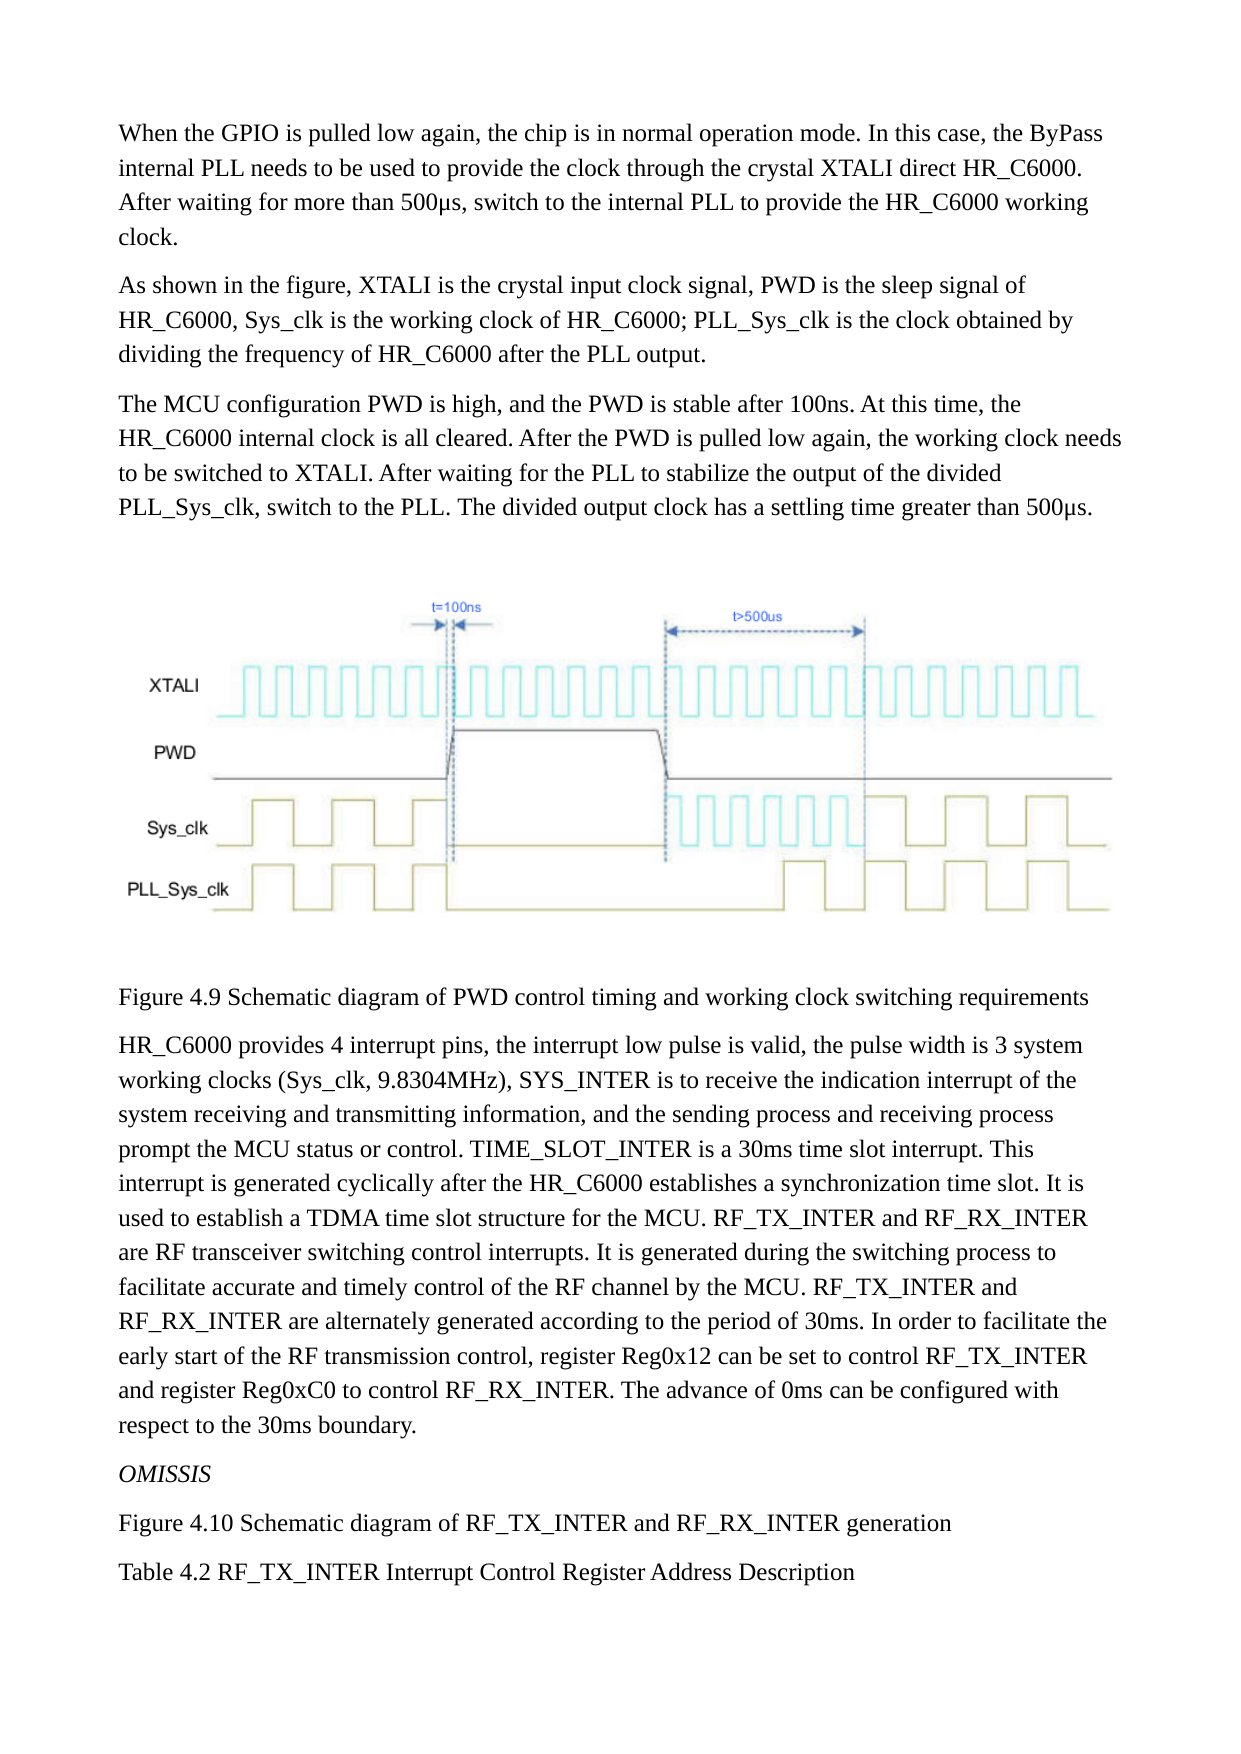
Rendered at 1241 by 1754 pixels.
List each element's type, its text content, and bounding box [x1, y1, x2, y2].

text Table 4.2 RF_TX_INTER Interrupt Control Register Address Description [118, 1557, 1122, 1586]
text When the GPIO is pulled low again, the chip is in normal operation mode. In this case, the ByPass internal PLL needs to be used to provide the clock through the crystal XTALI direct HR_C6000. After waiting for more than 500μs, switch to the internal PLL to provide the HR_C6000 working clock. [118, 118, 1122, 250]
text Figure 4.9 Schematic diagram of PWD control timing and working clock switching requirements [118, 982, 1122, 1010]
text OMISSIS [118, 1459, 1122, 1488]
text Figure 4.10 Schematic diagram of RF_TX_INTER and RF_RX_INTER generation [118, 1508, 1122, 1537]
text HR_C6000 provides 4 interrupt pins, the interrupt low pulse is valid, the pulse width is 3 system working clocks (Sys_clk, 9.8304MHz), SYS_INTER is to receive the indication interrupt of the system receiving and transmitting information, and the sending process and receiving process prompt the MCU status or control. TIME_SLOT_INTER is a 30ms time slot interrupt. This interrupt is generated cyclically after the HR_C6000 establishes a synchronization time slot. It is used to establish a TDMA time slot structure for the MCU. RF_TX_INTER and RF_RX_INTER are RF transceiver switching control interrupts. It is generated during the switching process to facilitate accurate and timely control of the RF channel by the MCU. RF_TX_INTER and RF_RX_INTER are alternately generated according to the period of 30ms. In order to facilitate the early start of the RF transmission control, register Reg0x12 can be set to control RF_TX_INTER and register Reg0xC0 to control RF_RX_INTER. The advance of 0ms can be configured with respect to the 30ms boundary. [118, 1031, 1122, 1439]
picture [118, 590, 1123, 927]
text The MCU configuration PWD is high, and the PWD is stable after 100ns. At this time, the HR_C6000 internal clock is all cleared. After the PWD is pulled low again, the working clock needs to be switched to XTALI. After waiting for the PLL to stabilize the output of the divided PLL_Sys_clk, switch to the PLL. The divided output clock has a settling time greater than 500μs. [118, 389, 1122, 521]
text As shown in the figure, XTALI is the crystal input clock signal, PWD is the sleep signal of HR_C6000, Sys_clk is the working clock of HR_C6000; PLL_Sys_clk is the clock obtained by dividing the frequency of HR_C6000 after the PLL output. [118, 271, 1122, 368]
